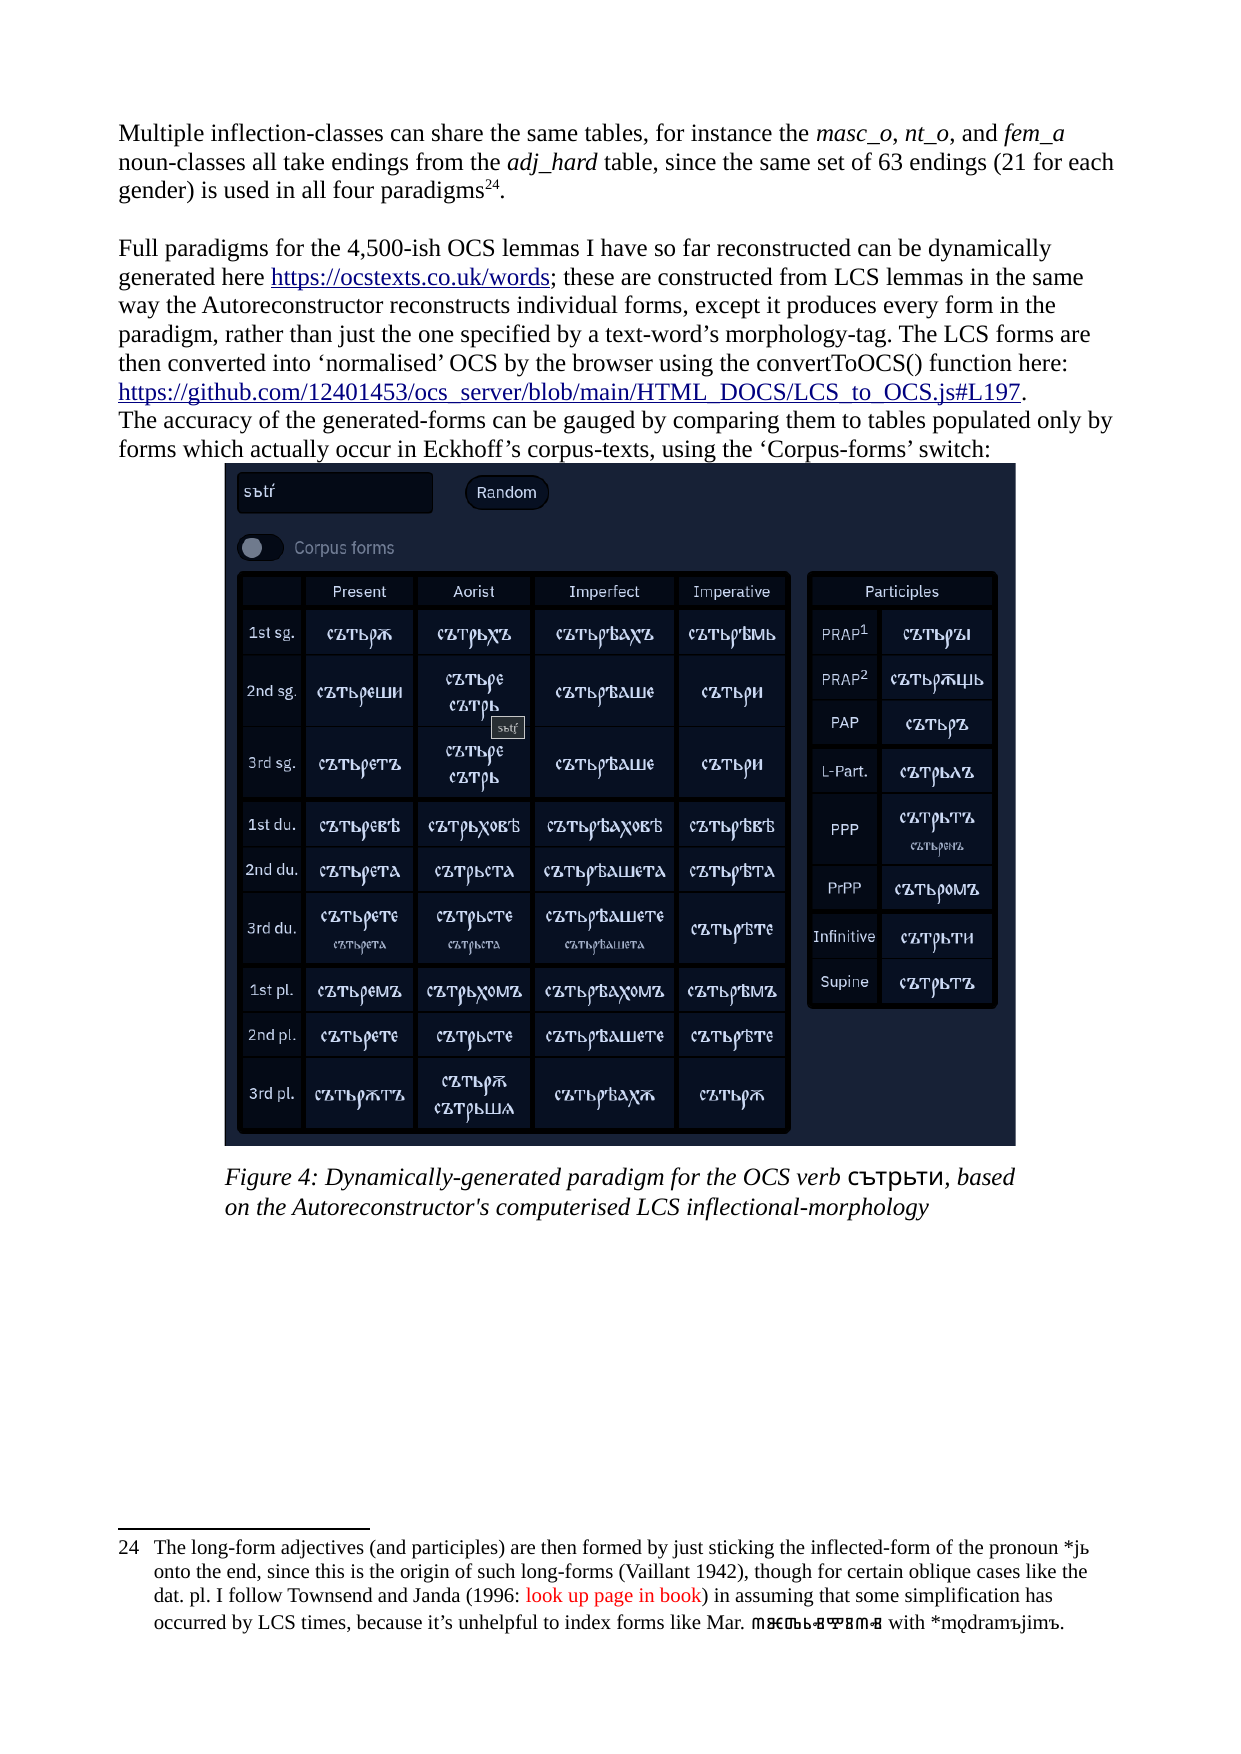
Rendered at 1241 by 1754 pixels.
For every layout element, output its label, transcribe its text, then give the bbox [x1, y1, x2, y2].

text Multiple inflection-classes can share the same tables, for instance the masc_o, nt_o, and fem_a noun-classes all take endings from the adj_hard table, since the same set of 63 endings (21 for each gender) is used in all four paradigms. [118, 118, 1122, 204]
text Full paradigms for the 4,500-ish OCS lemmas I have so far reconstructed can be dynamically generated here https://ocstexts.co.uk/words; these are constructed from LCS lemmas in the same way the Autoreconstructor reconstructs individual forms, except it produces every form in the paradigm, rather than just the one specified by a text-word’s morphology-tag. The LCS forms are then converted into ‘normalised’ OCS by the browser using the convertToOCS() function here: https://github.com/12401453/ocs_server/blob/main/HTML_DOCS/LCS_to_OCS.js#L197. [118, 233, 1122, 406]
picture [224, 463, 1016, 1146]
text The long-form adjectives (and participles) are then formed by just sticking the inflected-form of the pronoun *jь onto the end, since this is the origin of such long-forms (Vaillant 1942), though for certain oblique cases like the dat. pl. I follow Townsend and Janda (1996: look up page in book) in assuming that some simplification has occurred by LCS times, because it’s unhelpful to index forms like Mar. ⰿⱘⰴⱃⱏⰹⰻⰿⱏ with *mǫdramъjimъ. [118, 1535, 1122, 1636]
text Figure 4: Dynamically-generated paradigm for the OCS verb сътрьти, based on the Autoreconstructor's computerised LCS inflectional-morphology [224, 1146, 1016, 1221]
text The accuracy of the generated-forms can be gauged by comparing them to tables populated only by forms which actually occur in Eckhoff’s corpus-texts, using the ‘Corpus-forms’ switch: [118, 406, 1122, 463]
